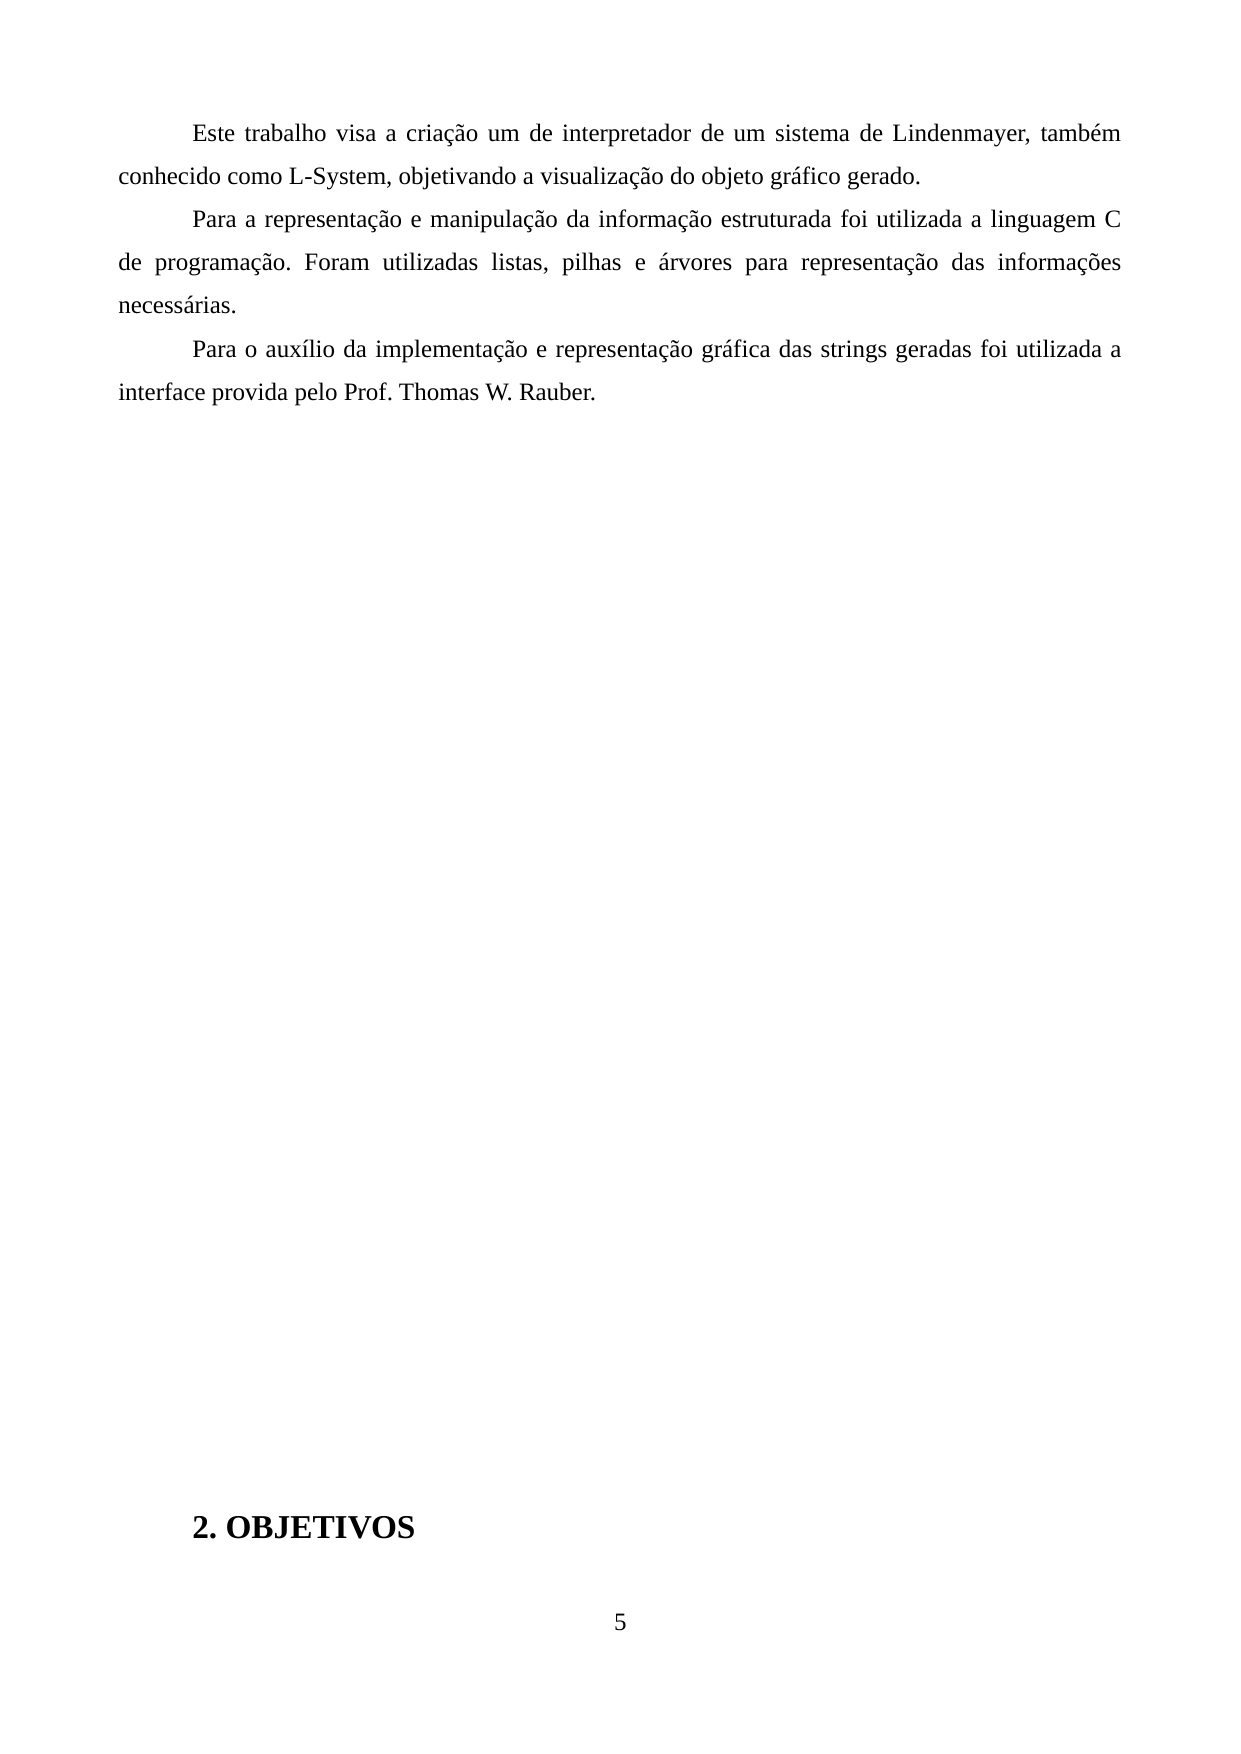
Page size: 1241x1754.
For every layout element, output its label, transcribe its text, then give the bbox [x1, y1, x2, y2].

text Este trabalho visa a criação um de interpretador de um sistema de Lindenmayer, também conhecido como L-System, objetivando a visualização do objeto gráfico gerado. [118, 118, 1122, 190]
text 2. OBJETIVOS [118, 1508, 1122, 1546]
text Para o auxílio da implementação e representação gráfica das strings geradas foi utilizada a interface provida pelo Prof. Thomas W. Rauber. [118, 334, 1122, 406]
text Para a representação e manipulação da informação estruturada foi utilizada a linguagem C de programação. Foram utilizadas listas, pilhas e árvores para representação das informações necessárias. [118, 204, 1122, 319]
